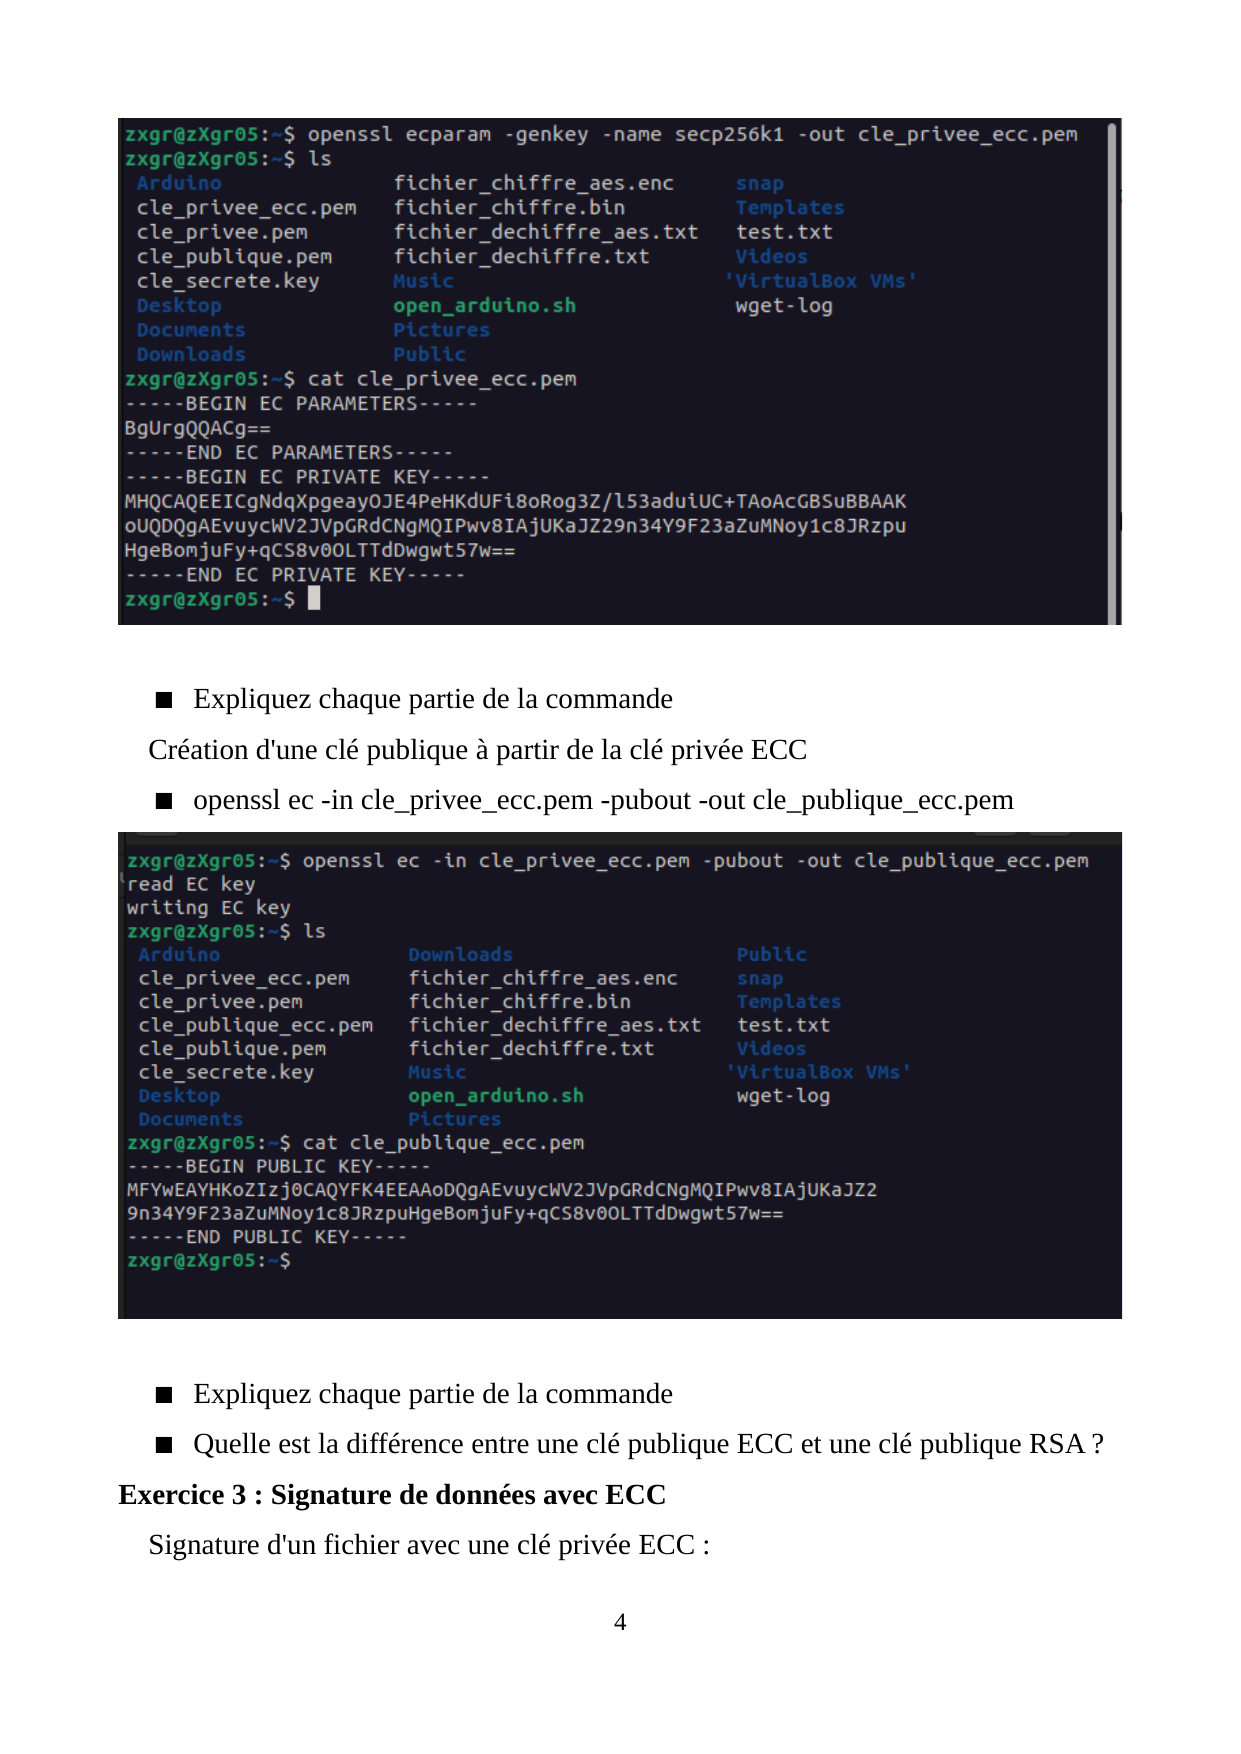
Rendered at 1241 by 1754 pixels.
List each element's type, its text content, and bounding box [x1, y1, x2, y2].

list Expliquez chaque partie de la commande [156, 682, 1122, 715]
text  Création d'une clé publique à partir de la clé privée ECC [118, 732, 1122, 766]
text  Signature d'un fichier avec une clé privée ECC : [118, 1527, 1122, 1561]
list openssl ec -in cle_privee_ecc.pem -pubout -out cle_publique_ecc.pem [156, 782, 1122, 816]
list Expliquez chaque partie de la commande [156, 1376, 1122, 1409]
picture [118, 832, 1123, 1319]
picture [118, 118, 1123, 625]
list Quelle est la différence entre une clé publique ECC et une clé publique RSA ? [156, 1426, 1122, 1460]
text Exercice 3 : Signature de données avec ECC [118, 1477, 1122, 1510]
